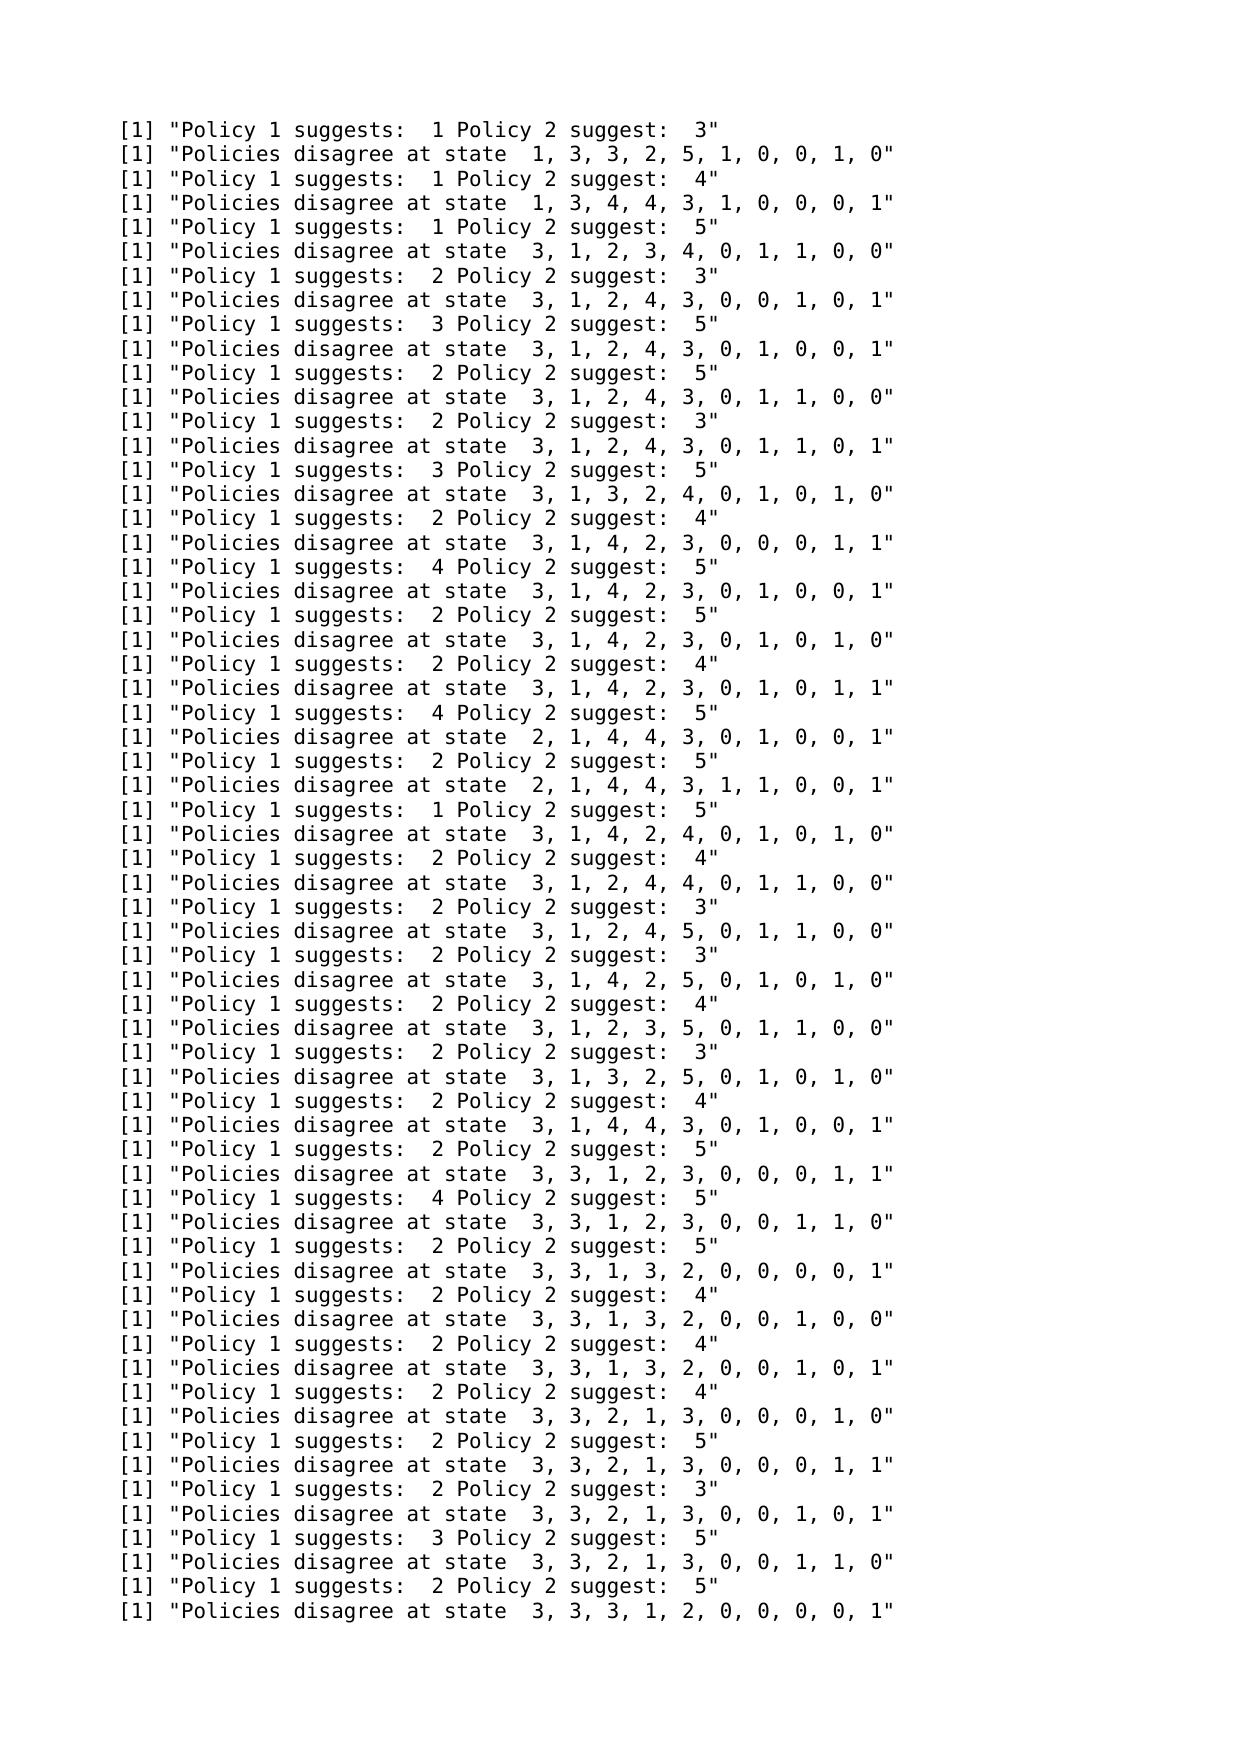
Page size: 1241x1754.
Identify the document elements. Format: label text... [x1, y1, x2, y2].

text [1] "Policy 1 suggests: 2 Policy 2 suggest: 4" [118, 1332, 1122, 1356]
text [1] "Policies disagree at state 3, 3, 1, 3, 2, 0, 0, 0, 0, 1" [118, 1259, 1122, 1283]
text [1] "Policy 1 suggests: 2 Policy 2 suggest: 4" [118, 1380, 1122, 1404]
text [1] "Policies disagree at state 3, 3, 1, 3, 2, 0, 0, 1, 0, 1" [118, 1356, 1122, 1380]
text [1] "Policy 1 suggests: 2 Policy 2 suggest: 5" [118, 603, 1122, 628]
text [1] "Policies disagree at state 3, 3, 2, 1, 3, 0, 0, 0, 1, 0" [118, 1404, 1122, 1429]
text [1] "Policy 1 suggests: 2 Policy 2 suggest: 4" [118, 992, 1122, 1016]
text [1] "Policies disagree at state 3, 1, 2, 4, 3, 0, 0, 1, 0, 1" [118, 288, 1122, 312]
text [1] "Policy 1 suggests: 2 Policy 2 suggest: 3" [118, 1040, 1122, 1065]
text [1] "Policy 1 suggests: 2 Policy 2 suggest: 3" [118, 409, 1122, 434]
text [1] "Policies disagree at state 3, 1, 4, 4, 3, 0, 1, 0, 0, 1" [118, 1113, 1122, 1137]
text [1] "Policy 1 suggests: 2 Policy 2 suggest: 5" [118, 749, 1122, 773]
text [1] "Policies disagree at state 2, 1, 4, 4, 3, 0, 1, 0, 0, 1" [118, 725, 1122, 749]
text [1] "Policies disagree at state 1, 3, 4, 4, 3, 1, 0, 0, 0, 1" [118, 191, 1122, 215]
text [1] "Policies disagree at state 3, 1, 2, 4, 5, 0, 1, 1, 0, 0" [118, 919, 1122, 943]
text [1] "Policy 1 suggests: 3 Policy 2 suggest: 5" [118, 1526, 1122, 1550]
text [1] "Policies disagree at state 3, 3, 2, 1, 3, 0, 0, 1, 1, 0" [118, 1550, 1122, 1574]
text [1] "Policies disagree at state 3, 1, 4, 2, 4, 0, 1, 0, 1, 0" [118, 822, 1122, 846]
text [1] "Policies disagree at state 3, 3, 1, 2, 3, 0, 0, 1, 1, 0" [118, 1210, 1122, 1234]
text [1] "Policy 1 suggests: 2 Policy 2 suggest: 4" [118, 846, 1122, 871]
text [1] "Policies disagree at state 3, 3, 2, 1, 3, 0, 0, 0, 1, 1" [118, 1453, 1122, 1477]
text [1] "Policies disagree at state 3, 1, 3, 2, 5, 0, 1, 0, 1, 0" [118, 1065, 1122, 1089]
text [1] "Policies disagree at state 3, 1, 4, 2, 3, 0, 1, 0, 1, 0" [118, 628, 1122, 652]
text [1] "Policy 1 suggests: 2 Policy 2 suggest: 5" [118, 361, 1122, 385]
text [1] "Policies disagree at state 3, 1, 2, 4, 4, 0, 1, 1, 0, 0" [118, 871, 1122, 895]
text [1] "Policy 1 suggests: 2 Policy 2 suggest: 4" [118, 1089, 1122, 1113]
text [1] "Policies disagree at state 1, 3, 3, 2, 5, 1, 0, 0, 1, 0" [118, 142, 1122, 167]
text [1] "Policies disagree at state 3, 1, 2, 3, 5, 0, 1, 1, 0, 0" [118, 1016, 1122, 1040]
text [1] "Policy 1 suggests: 1 Policy 2 suggest: 5" [118, 798, 1122, 822]
text [1] "Policy 1 suggests: 1 Policy 2 suggest: 3" [118, 118, 1122, 142]
text [1] "Policy 1 suggests: 3 Policy 2 suggest: 5" [118, 312, 1122, 337]
text [1] "Policy 1 suggests: 1 Policy 2 suggest: 4" [118, 167, 1122, 191]
text [1] "Policy 1 suggests: 3 Policy 2 suggest: 5" [118, 458, 1122, 482]
text [1] "Policy 1 suggests: 2 Policy 2 suggest: 5" [118, 1574, 1122, 1599]
text [1] "Policy 1 suggests: 2 Policy 2 suggest: 5" [118, 1137, 1122, 1162]
text [1] "Policies disagree at state 2, 1, 4, 4, 3, 1, 1, 0, 0, 1" [118, 773, 1122, 798]
text [1] "Policies disagree at state 3, 3, 2, 1, 3, 0, 0, 1, 0, 1" [118, 1502, 1122, 1526]
text [1] "Policy 1 suggests: 2 Policy 2 suggest: 3" [118, 895, 1122, 919]
text [1] "Policies disagree at state 3, 1, 2, 3, 4, 0, 1, 1, 0, 0" [118, 239, 1122, 264]
text [1] "Policy 1 suggests: 2 Policy 2 suggest: 4" [118, 506, 1122, 531]
text [1] "Policies disagree at state 3, 1, 3, 2, 4, 0, 1, 0, 1, 0" [118, 482, 1122, 506]
text [1] "Policy 1 suggests: 4 Policy 2 suggest: 5" [118, 555, 1122, 579]
text [1] "Policies disagree at state 3, 3, 1, 3, 2, 0, 0, 1, 0, 0" [118, 1307, 1122, 1332]
text [1] "Policy 1 suggests: 2 Policy 2 suggest: 4" [118, 1283, 1122, 1307]
text [1] "Policies disagree at state 3, 1, 4, 2, 5, 0, 1, 0, 1, 0" [118, 968, 1122, 992]
text [1] "Policies disagree at state 3, 1, 2, 4, 3, 0, 1, 1, 0, 0" [118, 385, 1122, 409]
text [1] "Policies disagree at state 3, 3, 1, 2, 3, 0, 0, 0, 1, 1" [118, 1162, 1122, 1186]
text [1] "Policy 1 suggests: 2 Policy 2 suggest: 3" [118, 1477, 1122, 1502]
text [1] "Policy 1 suggests: 4 Policy 2 suggest: 5" [118, 1186, 1122, 1210]
text [1] "Policy 1 suggests: 1 Policy 2 suggest: 5" [118, 215, 1122, 239]
text [1] "Policies disagree at state 3, 1, 2, 4, 3, 0, 1, 1, 0, 1" [118, 434, 1122, 458]
text [1] "Policy 1 suggests: 2 Policy 2 suggest: 3" [118, 943, 1122, 968]
text [1] "Policy 1 suggests: 4 Policy 2 suggest: 5" [118, 701, 1122, 725]
text [1] "Policies disagree at state 3, 1, 4, 2, 3, 0, 1, 0, 1, 1" [118, 676, 1122, 701]
text [1] "Policy 1 suggests: 2 Policy 2 suggest: 3" [118, 264, 1122, 288]
text [1] "Policies disagree at state 3, 3, 3, 1, 2, 0, 0, 0, 0, 1" [118, 1599, 1122, 1623]
text [1] "Policy 1 suggests: 2 Policy 2 suggest: 5" [118, 1234, 1122, 1259]
text [1] "Policies disagree at state 3, 1, 4, 2, 3, 0, 0, 0, 1, 1" [118, 531, 1122, 555]
text [1] "Policies disagree at state 3, 1, 4, 2, 3, 0, 1, 0, 0, 1" [118, 579, 1122, 603]
text [1] "Policies disagree at state 3, 1, 2, 4, 3, 0, 1, 0, 0, 1" [118, 337, 1122, 361]
text [1] "Policy 1 suggests: 2 Policy 2 suggest: 4" [118, 652, 1122, 676]
text [1] "Policy 1 suggests: 2 Policy 2 suggest: 5" [118, 1429, 1122, 1453]
